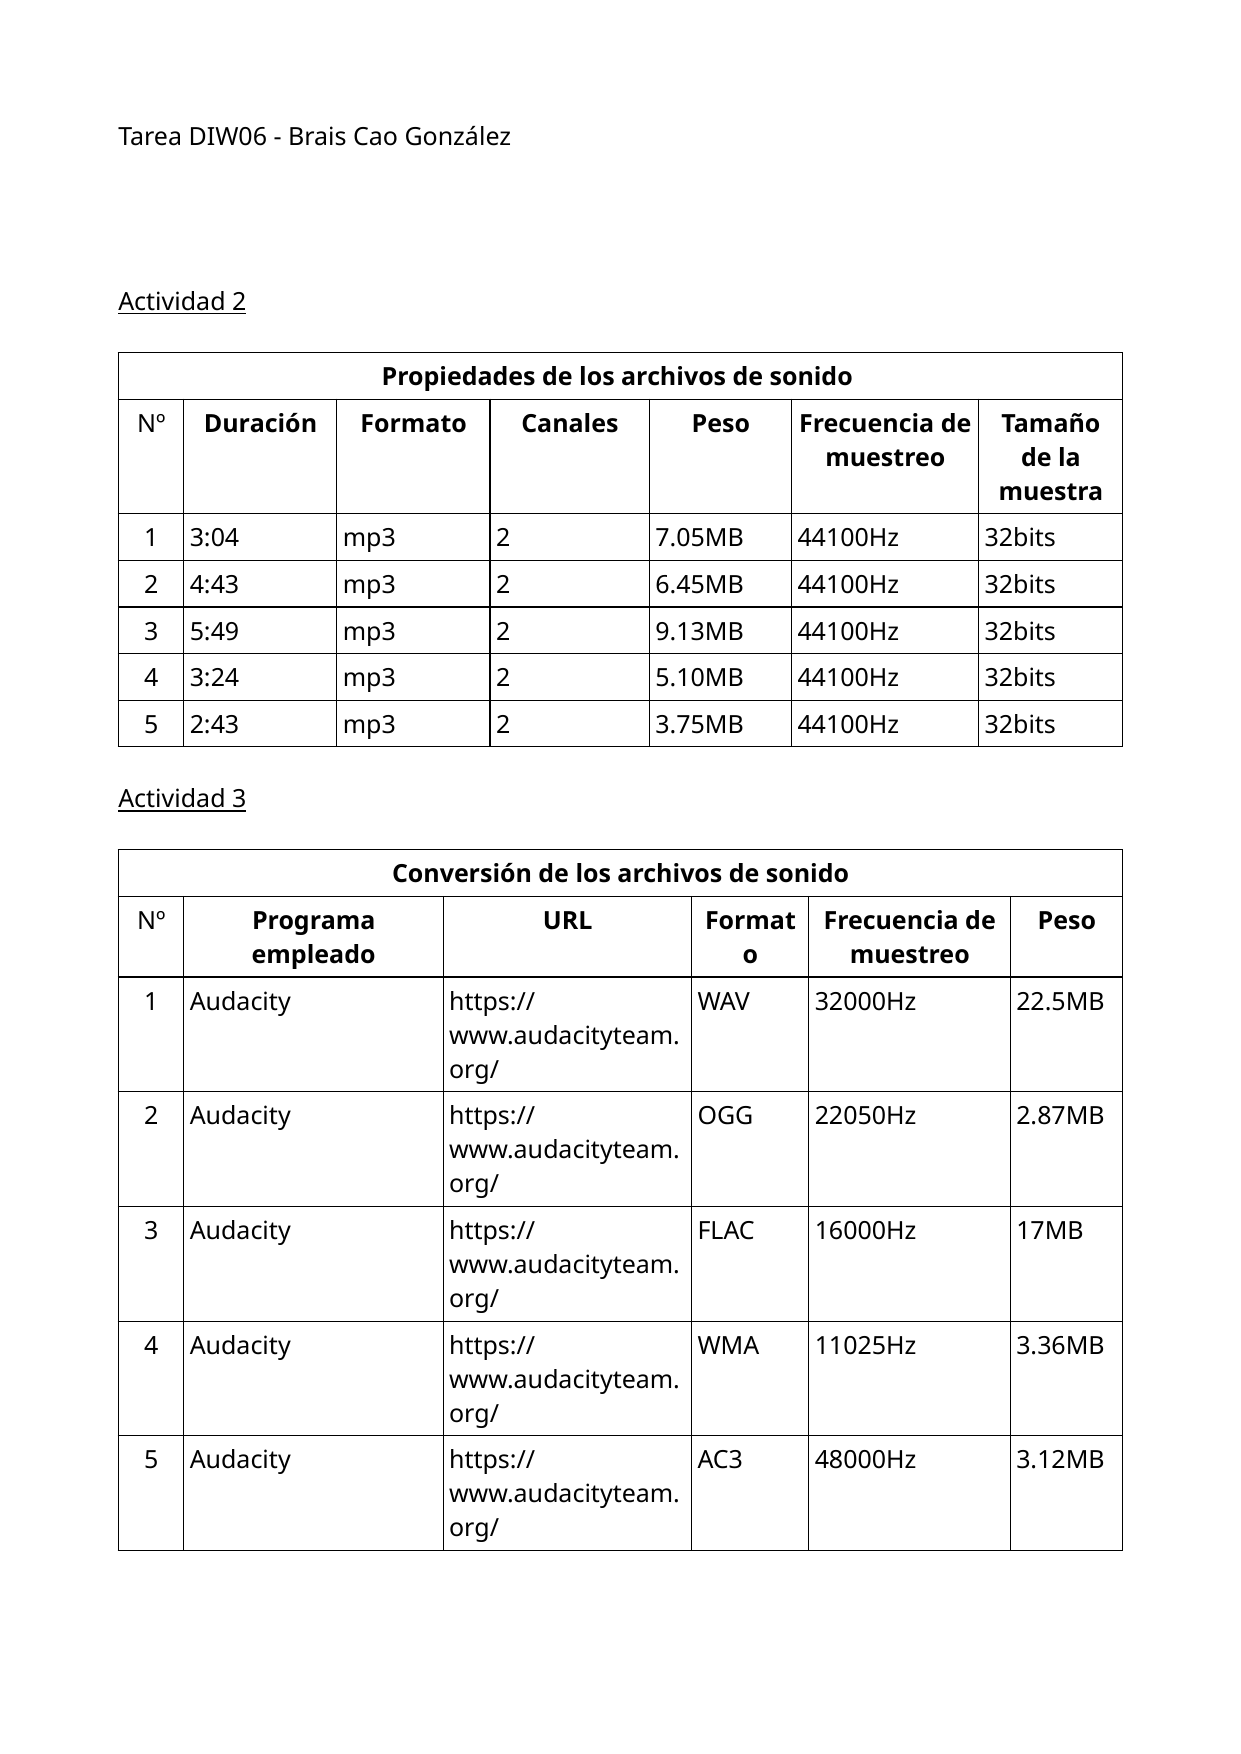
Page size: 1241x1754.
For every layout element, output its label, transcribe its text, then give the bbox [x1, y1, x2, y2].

table_cell 32bits [979, 514, 1122, 560]
text Actividad 3 [118, 781, 1122, 815]
table_cell Formato [337, 400, 489, 513]
table_cell 32bits [979, 701, 1122, 746]
table_cell 9.13MB [650, 608, 791, 653]
table_cell 2 [491, 701, 649, 746]
table_cell 2:43 [184, 701, 336, 746]
table_cell 2 [119, 561, 183, 606]
table_cell 4:43 [184, 561, 336, 606]
table_cell 3.75MB [650, 701, 791, 746]
table_cell 3:04 [184, 514, 336, 560]
table_cell WMA [692, 1322, 808, 1435]
table_header Propiedades de los archivos de sonido [119, 353, 1122, 398]
table_cell mp3 [337, 654, 489, 699]
table_cell Nº [119, 897, 183, 976]
table_cell 32bits [979, 608, 1122, 653]
table_cell Audacity [184, 1322, 443, 1435]
table_cell 5.10MB [650, 654, 791, 699]
table_cell 16000Hz [809, 1207, 1010, 1321]
table_cell 44100Hz [792, 514, 978, 560]
table_cell mp3 [337, 561, 489, 606]
table_cell 7.05MB [650, 514, 791, 560]
table_cell 3 [119, 1207, 183, 1321]
table_cell 3 [119, 608, 183, 653]
table_cell Formato [692, 897, 808, 976]
table_cell 4 [119, 1322, 183, 1435]
table_cell Frecuencia de muestreo [792, 400, 978, 513]
table_cell 2 [491, 561, 649, 606]
table_cell 2 [491, 654, 649, 699]
table_cell 2.87MB [1011, 1092, 1122, 1206]
table_cell 32bits [979, 561, 1122, 606]
table_cell 2 [491, 608, 649, 653]
table_cell Peso [1011, 897, 1122, 976]
table_cell 48000Hz [809, 1436, 1010, 1550]
table_cell 5:49 [184, 608, 336, 653]
table_cell 3:24 [184, 654, 336, 699]
table_cell mp3 [337, 608, 489, 653]
table_cell Canales [491, 400, 649, 513]
table_cell 44100Hz [792, 701, 978, 746]
table_cell 4 [119, 654, 183, 699]
table_cell 22.5MB [1011, 978, 1122, 1091]
table_cell Peso [650, 400, 791, 513]
table_cell 17MB [1011, 1207, 1122, 1321]
table_cell Audacity [184, 1092, 443, 1206]
table_cell 2 [119, 1092, 183, 1206]
table_cell Audacity [184, 1436, 443, 1550]
table_cell AC3 [692, 1436, 808, 1550]
table_cell Audacity [184, 978, 443, 1091]
table_cell 2 [491, 514, 649, 560]
table_cell 1 [119, 978, 183, 1091]
table_cell 44100Hz [792, 654, 978, 699]
table_cell OGG [692, 1092, 808, 1206]
table_cell Audacity [184, 1207, 443, 1321]
text Actividad 2 [118, 284, 1122, 318]
table_cell Tamaño de la muestra [979, 400, 1122, 513]
table_cell 22050Hz [809, 1092, 1010, 1206]
table_cell FLAC [692, 1207, 808, 1321]
table_cell 3.36MB [1011, 1322, 1122, 1435]
table_cell 32bits [979, 654, 1122, 699]
table_cell https://www.audacityteam.org/ [444, 1092, 691, 1206]
table_cell mp3 [337, 514, 489, 560]
table_cell URL [444, 897, 691, 976]
table_cell mp3 [337, 701, 489, 746]
table_cell 5 [119, 1436, 183, 1550]
table_cell https://www.audacityteam.org/ [444, 1436, 691, 1550]
table_cell https://www.audacityteam.org/ [444, 978, 691, 1091]
table_cell 3.12MB [1011, 1436, 1122, 1550]
table_cell 5 [119, 701, 183, 746]
table_cell WAV [692, 978, 808, 1091]
table_cell 11025Hz [809, 1322, 1010, 1435]
table_cell https://www.audacityteam.org/ [444, 1207, 691, 1321]
table_cell 44100Hz [792, 561, 978, 606]
table_cell Nº [119, 400, 183, 513]
table_cell 6.45MB [650, 561, 791, 606]
table_cell Frecuencia de muestreo [809, 897, 1010, 976]
table_cell Programa empleado [184, 897, 443, 976]
table_cell Duración [184, 400, 336, 513]
table_cell 32000Hz [809, 978, 1010, 1091]
table_cell 1 [119, 514, 183, 560]
table_cell 44100Hz [792, 608, 978, 653]
table_cell https://www.audacityteam.org/ [444, 1322, 691, 1435]
table_header Conversión de los archivos de sonido [119, 850, 1122, 896]
